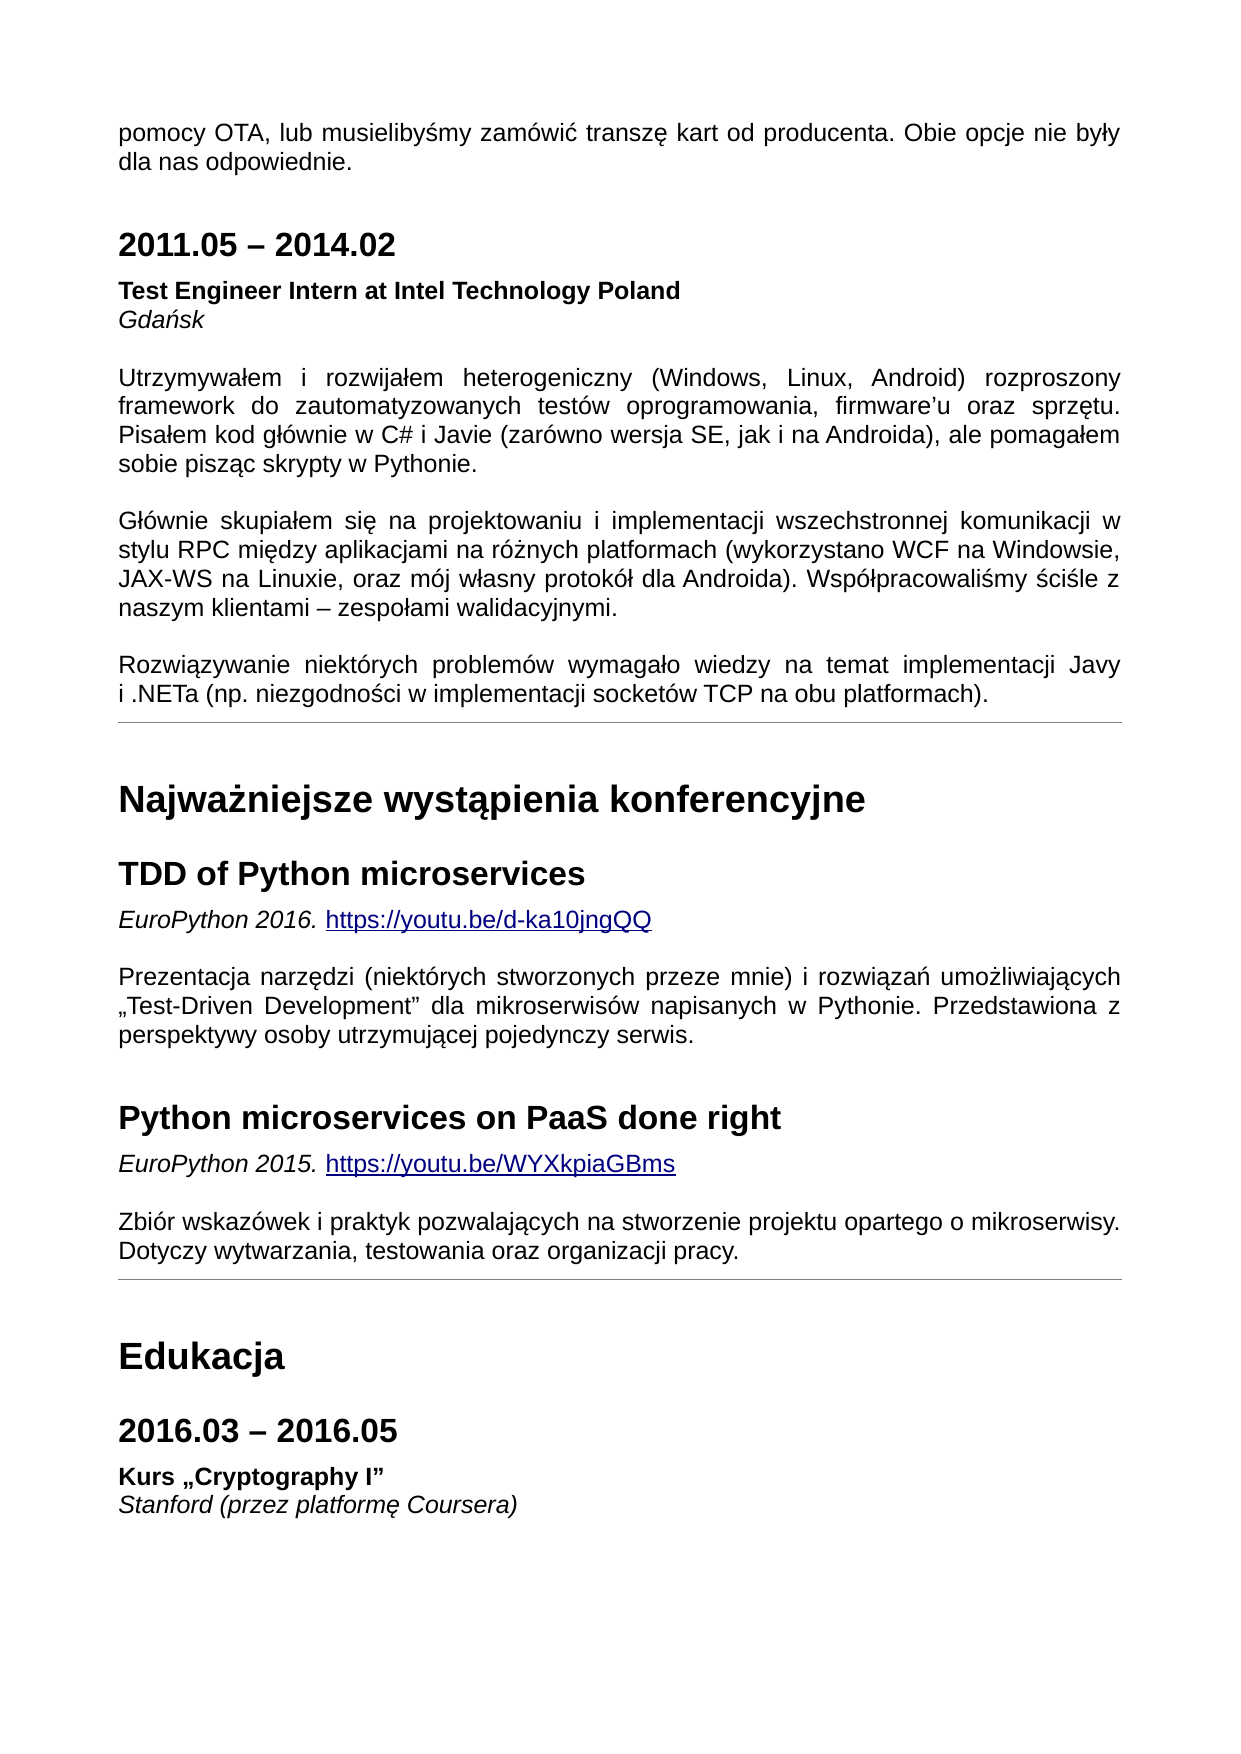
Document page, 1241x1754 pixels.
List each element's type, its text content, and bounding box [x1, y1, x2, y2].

subtitle 2011.05 – 2014.02 [118, 225, 1122, 264]
text EuroPython 2015. https://youtu.be/WYXkpiaGBms [118, 1149, 1122, 1178]
text Głównie skupiałem się na projektowaniu i implementacji wszechstronnej komunikacji w stylu RPC między aplikacjami na różnych platformach (wykorzystano WCF na Windowsie, JAX-WS na Linuxie, oraz mój własny protokół dla Androida). Współpracowaliśmy ściśle z naszym klientami – zespołami walidacyjnymi. [118, 506, 1122, 621]
text Kurs „Cryptography I” [118, 1462, 1122, 1490]
text Rozwiązywanie niektórych problemów wymagało wiedzy na temat implementacji Javy i .NETa (np. niezgodności w implementacji socketów TCP na obu platformach). [118, 650, 1122, 708]
text EuroPython 2016. https://youtu.be/d-ka10jngQQ [118, 905, 1122, 934]
text Test Engineer Intern at Intel Technology Poland [118, 276, 1122, 305]
text Prezentacja narzędzi (niektórych stworzonych przeze mnie) i rozwiązań umożliwiających „Test-Driven Development” dla mikroserwisów napisanych w Pythonie. Przedstawiona z perspektywy osoby utrzymującej pojedynczy serwis. [118, 962, 1122, 1049]
text pomocy OTA, lub musielibyśmy zamówić transzę kart od producenta. Obie opcje nie były dla nas odpowiednie. [118, 118, 1122, 176]
text Utrzymywałem i rozwijałem heterogeniczny (Windows, Linux, Android) rozproszony framework do zautomatyzowanych testów oprogramowania, firmware’u oraz sprzętu. Pisałem kod głównie w C# i Javie (zarówno wersja SE, jak i na Androida), ale pomagałem sobie pisząc skrypty w Pythonie. [118, 363, 1122, 478]
subtitle Python microservices on PaaS done right [118, 1098, 1122, 1137]
subtitle Edukacja [118, 1333, 1122, 1377]
subtitle TDD of Python microservices [118, 854, 1122, 892]
text Stanford (przez platformę Coursera) [118, 1490, 1122, 1519]
text Zbiór wskazówek i praktyk pozwalających na stworzenie projektu opartego o mikroserwisy. Dotyczy wytwarzania, testowania oraz organizacji pracy. [118, 1207, 1122, 1264]
subtitle 2016.03 – 2016.05 [118, 1411, 1122, 1449]
subtitle Najważniejsze wystąpienia konferencyjne [118, 777, 1122, 820]
text Gdańsk [118, 305, 1122, 334]
